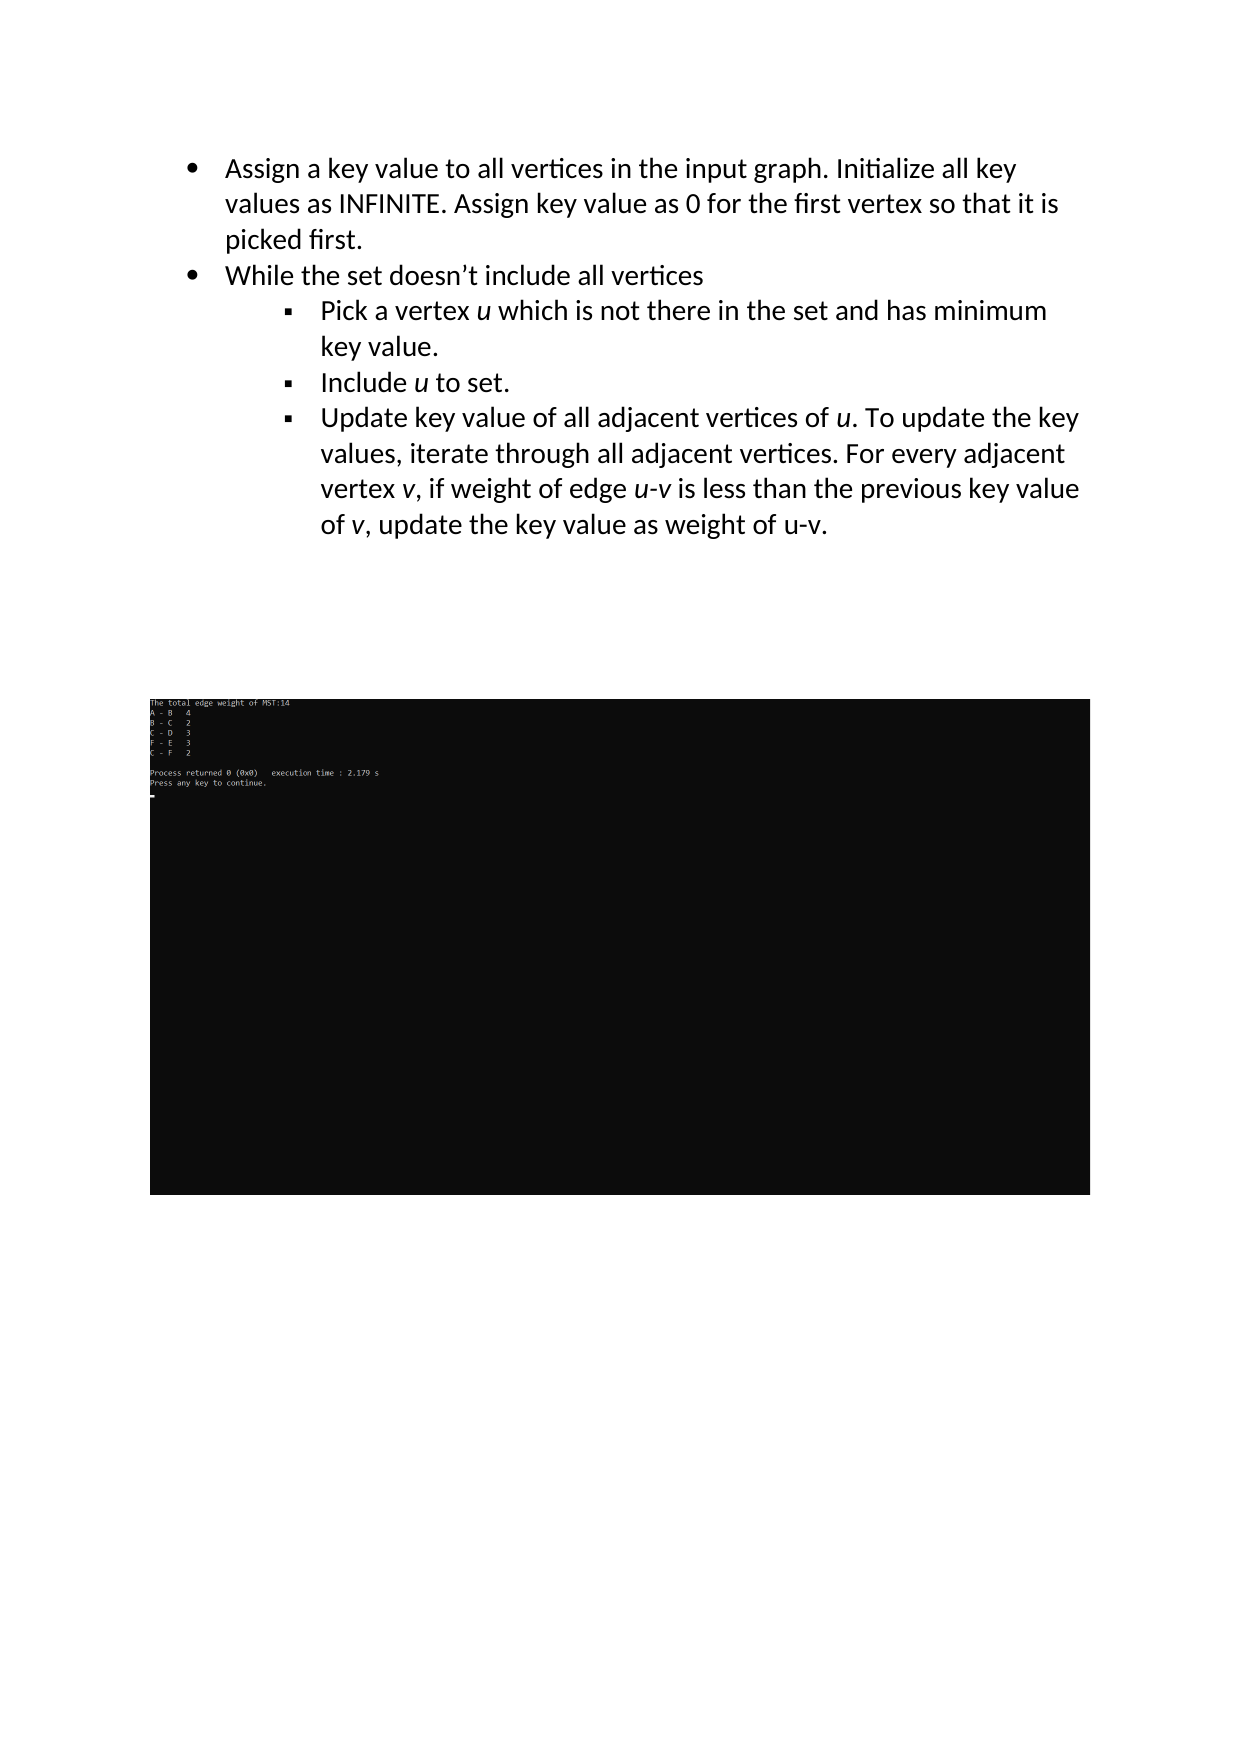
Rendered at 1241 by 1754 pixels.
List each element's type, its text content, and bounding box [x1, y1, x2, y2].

picture [150, 699, 1091, 1195]
list Pick a vertex u which is not there in the set and has minimum key value. [283, 292, 1090, 364]
list Assign a key value to all vertices in the input graph. Initialize all key values as INFINITE. Assign key value as 0 for the first vertex so that it is picked first. [187, 150, 1090, 257]
list Update key value of all adjacent vertices of u. To update the key values, iterate through all adjacent vertices. For every adjacent vertex v, if weight of edge u-v is less than the previous key value of v, update the key value as weight of u-v. [283, 399, 1090, 542]
list Include u to set. [283, 364, 1090, 399]
list While the set doesn’t include all vertices [187, 257, 1090, 292]
